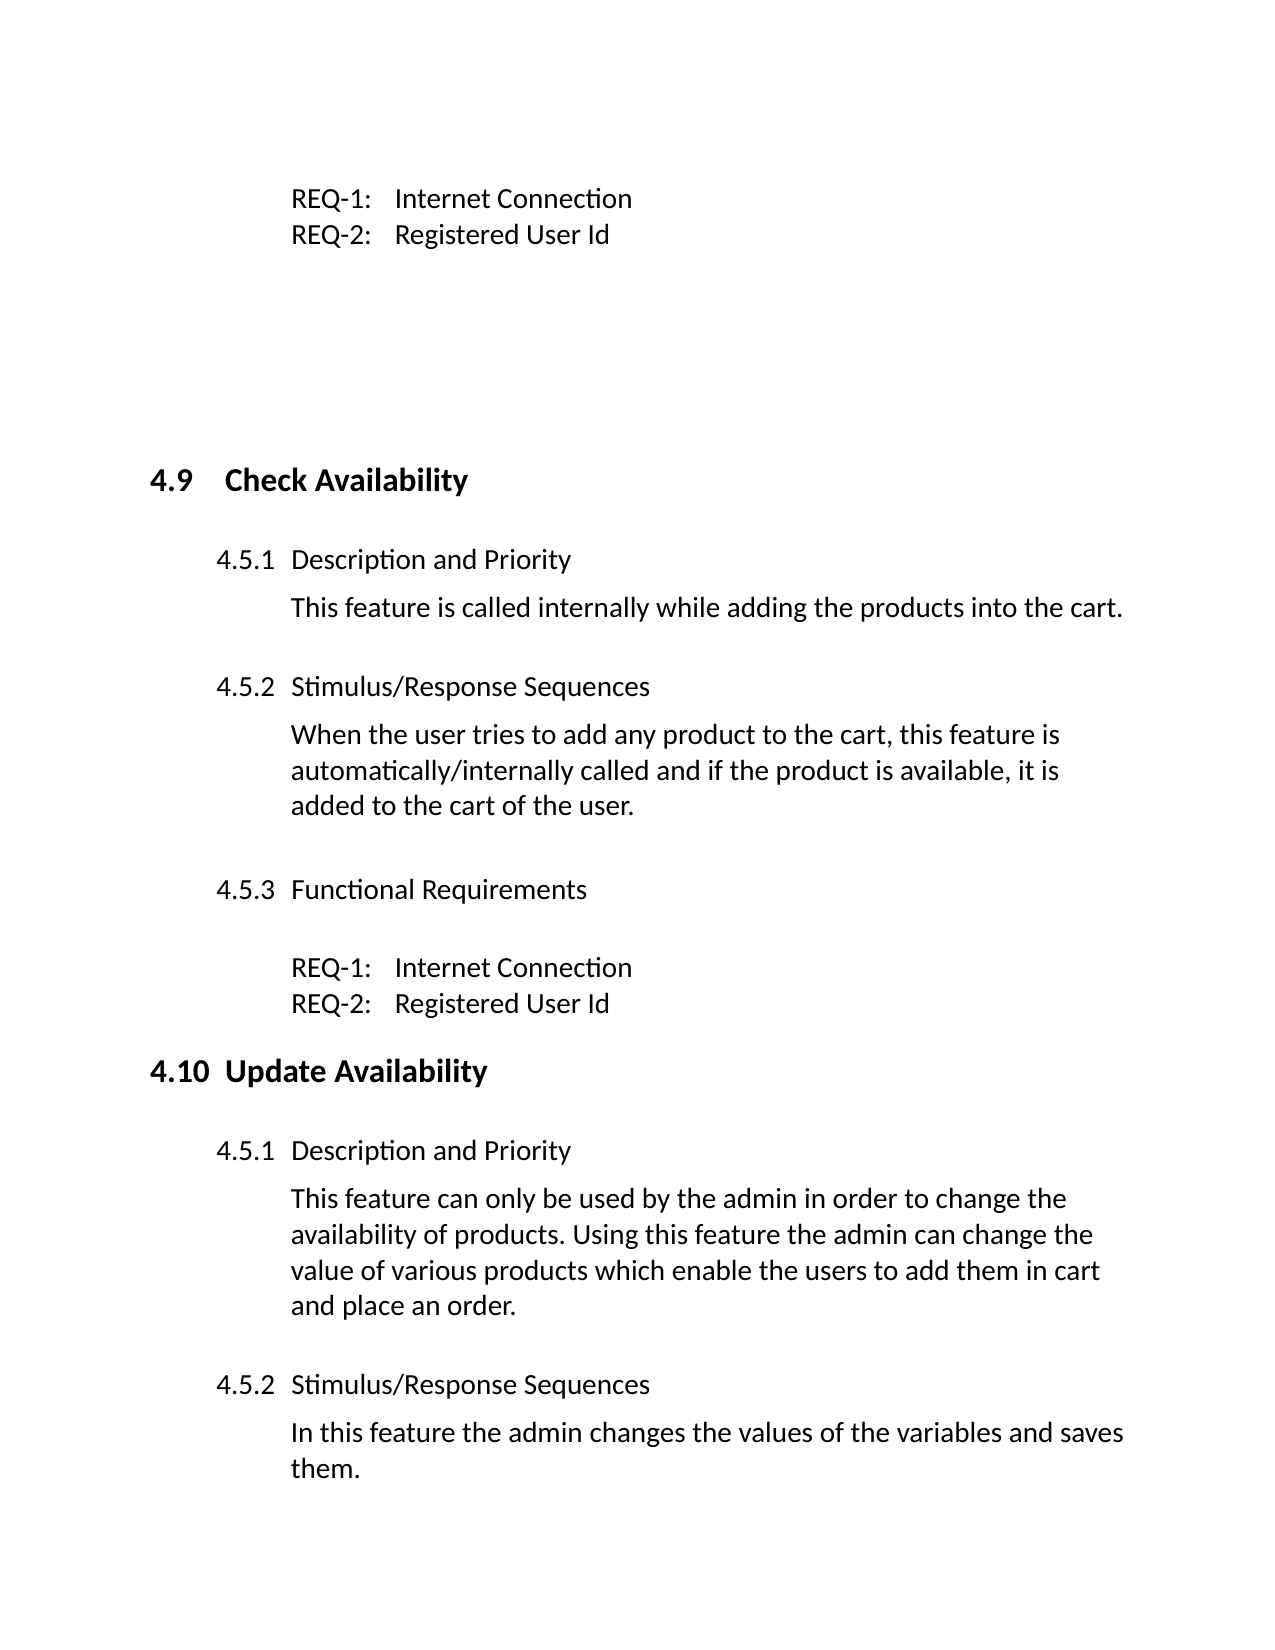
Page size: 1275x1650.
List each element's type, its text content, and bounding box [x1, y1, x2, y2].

text In this feature the admin changes the values of the variables and saves them. [291, 1414, 1125, 1485]
text 4.5.1 Description and Priority [216, 541, 1125, 577]
text 4.5.2 Stimulus/Response Sequences [216, 1366, 1125, 1402]
text 4.9 Check Availability [150, 459, 1125, 499]
text REQ-1: Internet Connection [291, 949, 1125, 985]
text 4.5.2 Stimulus/Response Sequences [216, 668, 1125, 703]
text This feature can only be used by the admin in order to change the availability of products. Using this feature the admin can change the value of various products which enable the users to add them in cart and place an order. [291, 1181, 1125, 1323]
text REQ-1: Internet Connection [291, 181, 1125, 216]
text 4.5.1 Description and Priority [216, 1132, 1125, 1168]
text 4.10 Update Availability [150, 1050, 1125, 1091]
text 4.5.3 Functional Requirements [216, 871, 1125, 907]
text REQ-2: Registered User Id [291, 216, 1125, 252]
text When the user tries to add any product to the cart, this feature is automatically/internally called and if the product is available, it is added to the cart of the user. [291, 716, 1125, 823]
text This feature is called internally while adding the products into the cart. [291, 589, 1125, 625]
text REQ-2: Registered User Id [291, 985, 1125, 1021]
